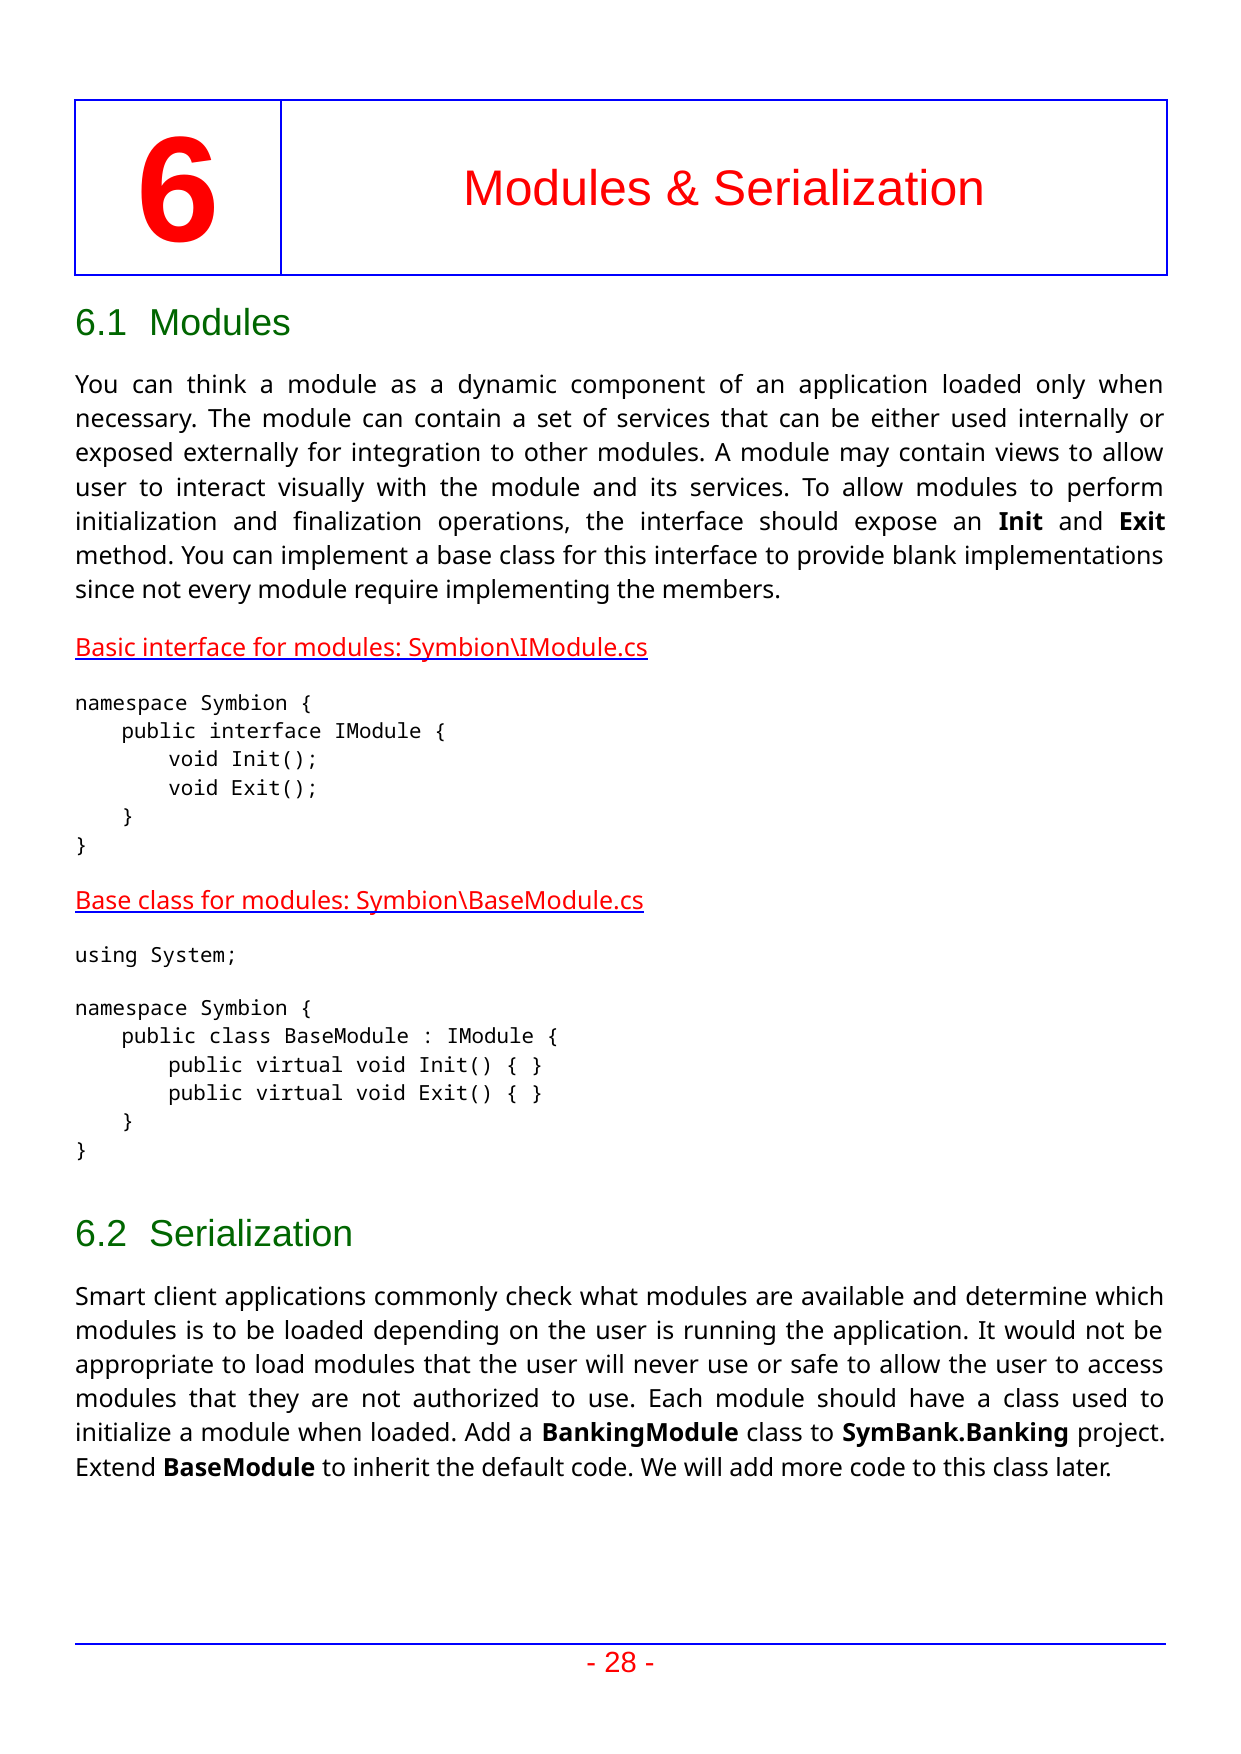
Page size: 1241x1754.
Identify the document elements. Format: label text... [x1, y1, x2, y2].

text public virtual void Init() { } [75, 1050, 1166, 1078]
text namespace Symbion { [75, 688, 1166, 716]
table_header 6 [76, 101, 280, 274]
text Base class for modules: Symbion\BaseModule.cs [75, 882, 1166, 916]
text void Exit(); [75, 773, 1166, 801]
text 6.1 Modules [75, 300, 1166, 343]
text You can think a module as a dynamic component of an application loaded only when necessary. The module can contain a set of services that can be either used internally or exposed externally for integration to other modules. A module may contain views to allow user to interact visually with the module and its services. To allow modules to perform initialization and finalization operations, the interface should expose an Init and Exit method. You can implement a base class for this interface to provide blank implementations since not every module require implementing the members. [75, 367, 1166, 605]
text using System; [75, 940, 1166, 969]
text Basic interface for modules: Symbion\IModule.cs [75, 629, 1166, 663]
text } [75, 1135, 1166, 1163]
text void Init(); [75, 744, 1166, 773]
text } [75, 801, 1166, 830]
text } [75, 830, 1166, 858]
text 6.2 Serialization [75, 1212, 1166, 1255]
text Smart client applications commonly check what modules are available and determine which modules is to be loaded depending on the user is running the application. It would not be appropriate to load modules that the user will never use or safe to allow the user to access modules that they are not authorized to use. Each module should have a class used to initialize a module when loaded. Add a BankingModule class to SymBank.Banking project. Extend BaseModule to inherit the default code. We will add more code to this class later. [75, 1279, 1166, 1483]
table_header Modules & Serialization [282, 101, 1166, 274]
text public interface IModule { [75, 716, 1166, 744]
text public class BaseModule : IModule { [75, 1021, 1166, 1050]
text namespace Symbion { [75, 993, 1166, 1021]
text } [75, 1107, 1166, 1135]
text public virtual void Exit() { } [75, 1078, 1166, 1107]
